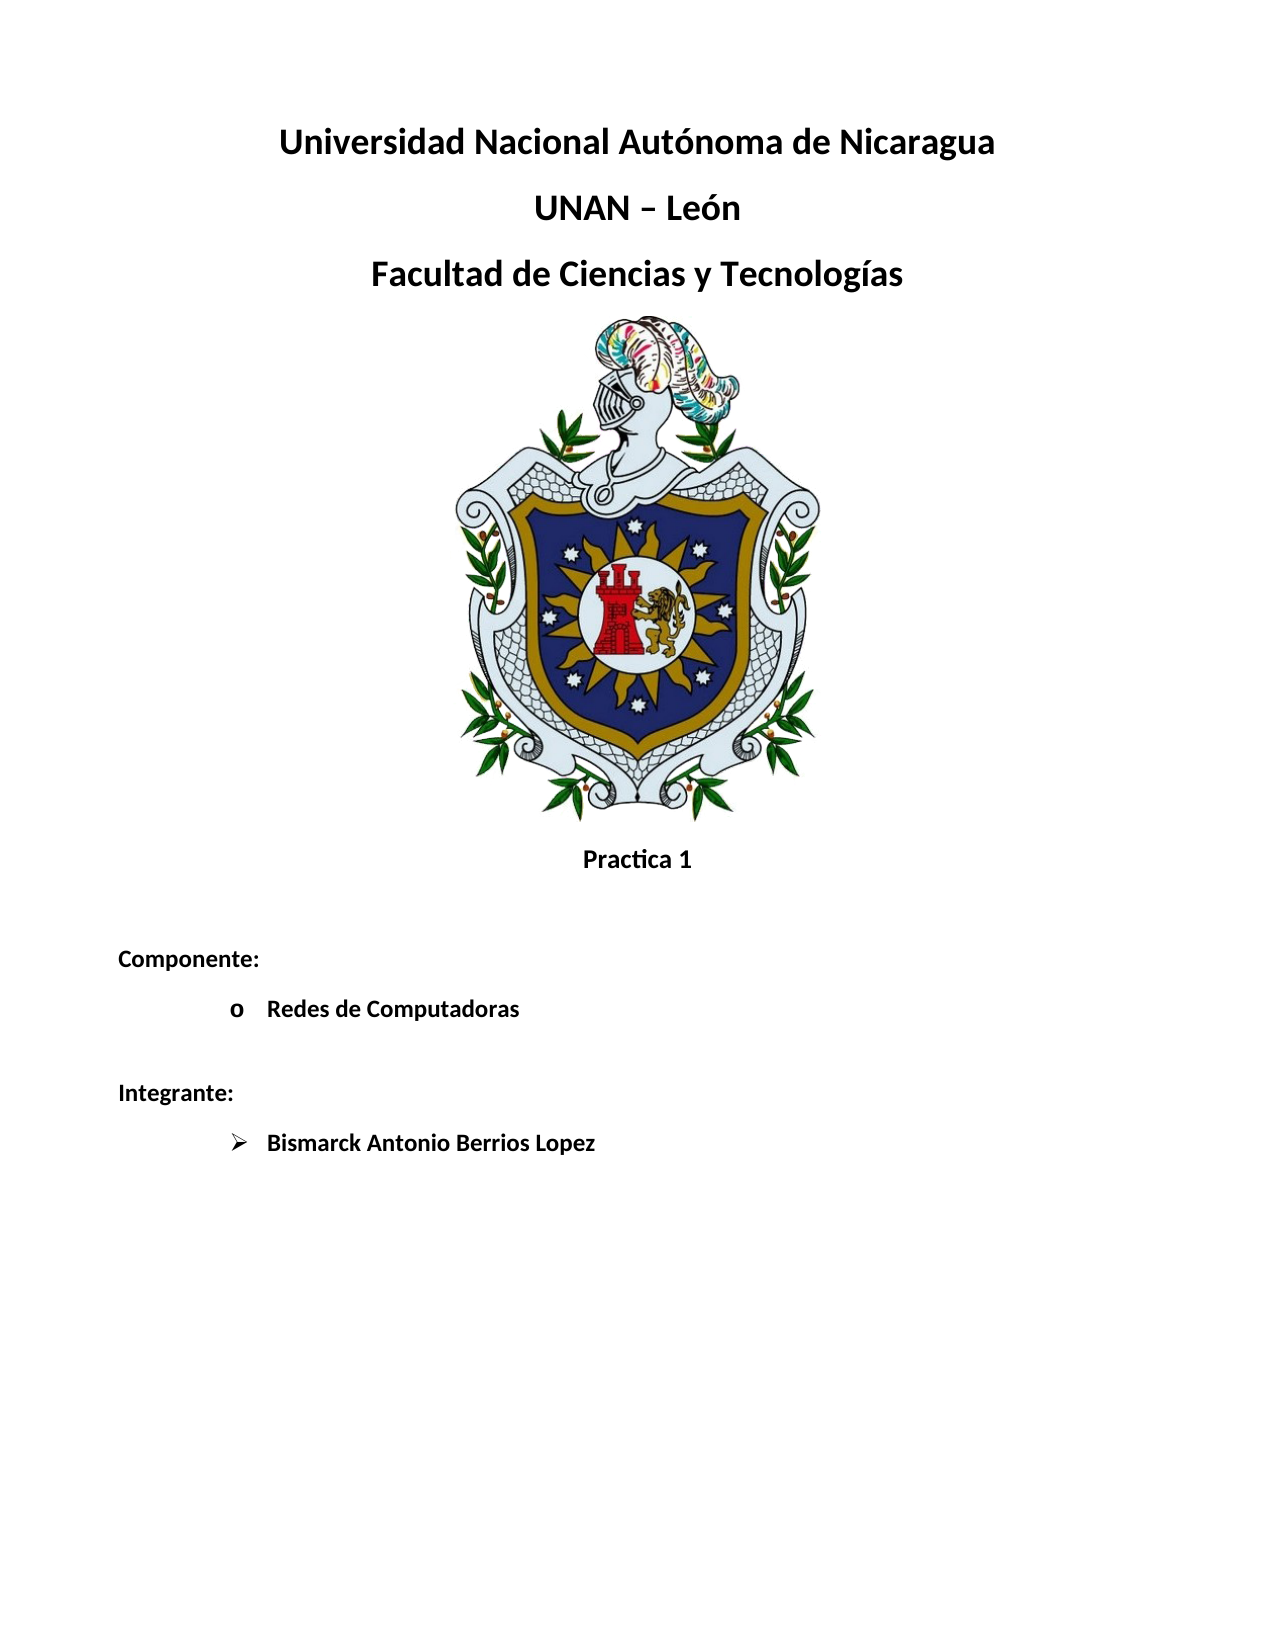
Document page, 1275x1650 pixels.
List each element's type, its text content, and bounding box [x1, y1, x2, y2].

text Facultad de Ciencias y Tecnologías [118, 250, 1157, 296]
list Bismarck Antonio Berrios Lopez [229, 1127, 1157, 1157]
picture [385, 316, 890, 822]
text Componente: [118, 944, 1157, 974]
list Redes de Computadoras [229, 993, 1157, 1025]
text Universidad Nacional Autónoma de Nicaragua [118, 118, 1157, 164]
text UNAN – León [118, 184, 1157, 230]
text Integrante: [118, 1077, 1157, 1108]
text Practica 1 [118, 842, 1157, 875]
